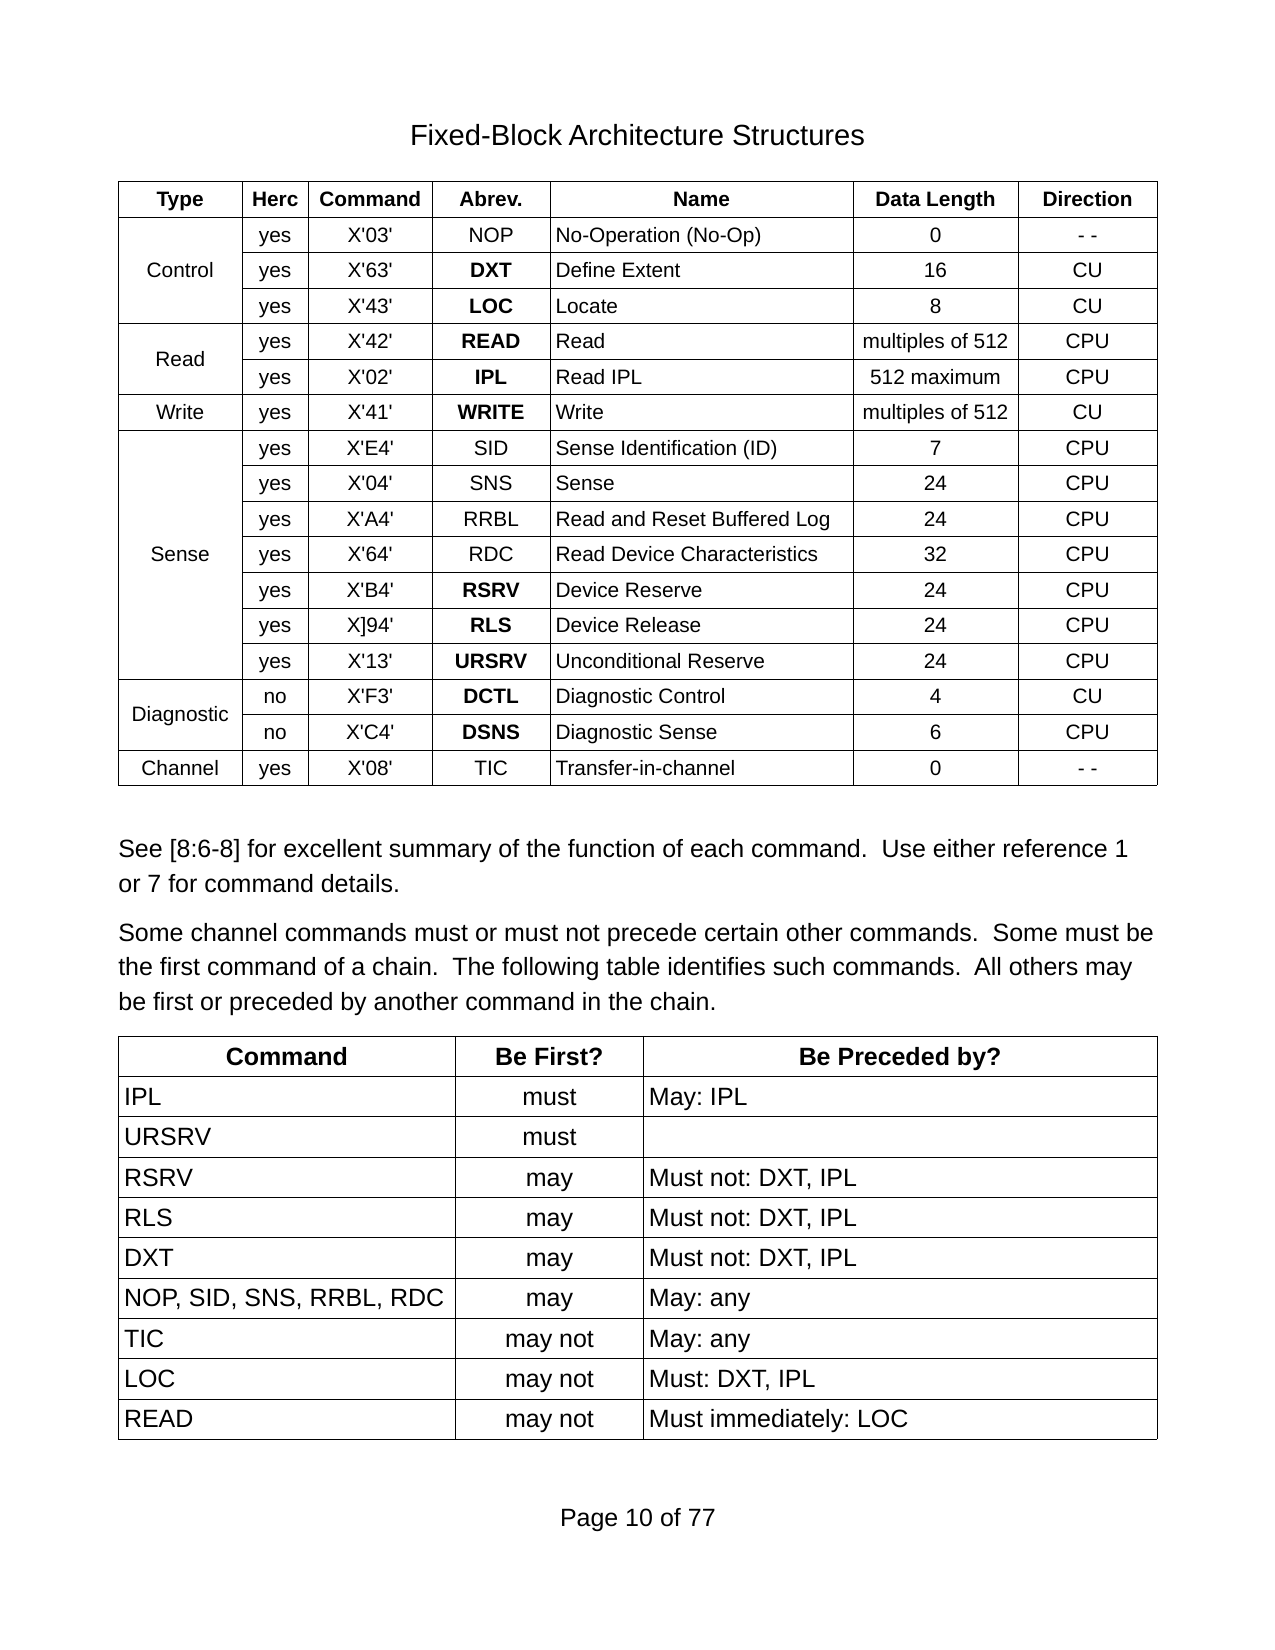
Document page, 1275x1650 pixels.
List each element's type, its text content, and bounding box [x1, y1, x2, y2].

table_cell Must not: DXT, IPL [644, 1198, 1157, 1237]
table_cell May: any [644, 1279, 1157, 1318]
table_cell RLS [433, 609, 550, 643]
table_cell X'04' [309, 466, 432, 501]
table_cell 4 [854, 680, 1018, 714]
table_cell DSNS [433, 715, 550, 749]
table_cell 512 maximum [854, 360, 1018, 394]
table_cell Read IPL [551, 360, 853, 394]
table_cell X'F3' [309, 680, 432, 714]
table_cell may not [456, 1400, 643, 1439]
table_cell TIC [433, 751, 550, 785]
table_cell Transfer-in-channel [551, 751, 853, 785]
table_cell 24 [854, 573, 1018, 607]
table_cell X'E4' [309, 431, 432, 465]
table_cell CU [1019, 680, 1157, 714]
table_cell IPL [119, 1077, 455, 1116]
table_cell Must immediately: LOC [644, 1400, 1157, 1439]
table_cell SID [433, 431, 550, 465]
table_cell RSRV [433, 573, 550, 607]
table_cell may [456, 1198, 643, 1237]
table_cell READ [119, 1400, 455, 1439]
table_cell IPL [433, 360, 550, 394]
table_cell LOC [433, 289, 550, 323]
table_cell X'02' [309, 360, 432, 394]
table_cell yes [243, 253, 308, 288]
table_cell 24 [854, 502, 1018, 536]
table_cell yes [243, 360, 308, 394]
table_cell 24 [854, 609, 1018, 643]
table_cell CPU [1019, 537, 1157, 572]
table_cell CU [1019, 395, 1157, 430]
table_cell Write [551, 395, 853, 430]
table_cell 7 [854, 431, 1018, 465]
table_cell SNS [433, 466, 550, 501]
table_cell must [456, 1077, 643, 1116]
table_cell CPU [1019, 644, 1157, 678]
table_cell Channel [119, 751, 242, 785]
table_cell CU [1019, 253, 1157, 288]
table_cell [644, 1117, 1157, 1157]
table_cell DCTL [433, 680, 550, 714]
table_cell No-Operation (No-Op) [551, 218, 853, 252]
table_cell yes [243, 395, 308, 430]
table_cell X'08' [309, 751, 432, 785]
table_cell yes [243, 573, 308, 607]
table_cell RRBL [433, 502, 550, 536]
table_cell Diagnostic Control [551, 680, 853, 714]
table_cell May: IPL [644, 1077, 1157, 1116]
table_cell yes [243, 218, 308, 252]
table_cell Locate [551, 289, 853, 323]
table_cell X'A4' [309, 502, 432, 536]
table_header Command [309, 182, 432, 217]
table_cell May: any [644, 1319, 1157, 1358]
table_cell Must not: DXT, IPL [644, 1238, 1157, 1278]
table_header Command [119, 1037, 455, 1076]
table_cell CPU [1019, 609, 1157, 643]
table_cell CPU [1019, 466, 1157, 501]
table_cell yes [243, 751, 308, 785]
table_cell no [243, 715, 308, 749]
table_cell may not [456, 1359, 643, 1398]
table_cell URSRV [433, 644, 550, 678]
table_cell LOC [119, 1359, 455, 1398]
table_cell Control [119, 218, 242, 323]
table_cell 0 [854, 218, 1018, 252]
table_cell Sense [551, 466, 853, 501]
table_cell may [456, 1238, 643, 1278]
table_cell 0 [854, 751, 1018, 785]
table_cell 32 [854, 537, 1018, 572]
table_cell yes [243, 289, 308, 323]
table_cell X]94' [309, 609, 432, 643]
table_cell 8 [854, 289, 1018, 323]
table_cell WRITE [433, 395, 550, 430]
table_cell X'C4' [309, 715, 432, 749]
table_header Be Preceded by? [644, 1037, 1157, 1076]
table_cell CPU [1019, 360, 1157, 394]
table_cell TIC [119, 1319, 455, 1358]
table_cell multiples of 512 [854, 324, 1018, 359]
table_cell RSRV [119, 1158, 455, 1197]
table_cell X'03' [309, 218, 432, 252]
table_cell Diagnostic [119, 680, 242, 749]
table_cell Read [119, 324, 242, 394]
table_cell X'42' [309, 324, 432, 359]
table_cell CPU [1019, 502, 1157, 536]
table_cell Must not: DXT, IPL [644, 1158, 1157, 1197]
table_cell DXT [119, 1238, 455, 1278]
table_cell yes [243, 644, 308, 678]
table_cell X'64' [309, 537, 432, 572]
table_header Data Length [854, 182, 1018, 217]
table_cell RDC [433, 537, 550, 572]
table_cell Read and Reset Buffered Log [551, 502, 853, 536]
table_cell yes [243, 502, 308, 536]
table_cell NOP, SID, SNS, RRBL, RDC [119, 1279, 455, 1318]
table_cell RLS [119, 1198, 455, 1237]
table_cell yes [243, 537, 308, 572]
table_cell Device Reserve [551, 573, 853, 607]
table_cell NOP [433, 218, 550, 252]
table_cell X'13' [309, 644, 432, 678]
table_cell no [243, 680, 308, 714]
text See [8:6-8] for excellent summary of the function of each command. Use either reference 1 or 7 for command details. [118, 834, 1157, 897]
table_header Name [551, 182, 853, 217]
table_cell Unconditional Reserve [551, 644, 853, 678]
table_cell yes [243, 324, 308, 359]
table_cell yes [243, 431, 308, 465]
table_cell X'B4' [309, 573, 432, 607]
table_cell Read Device Characteristics [551, 537, 853, 572]
table_cell X'41' [309, 395, 432, 430]
table_cell READ [433, 324, 550, 359]
table_cell Device Release [551, 609, 853, 643]
table_cell CPU [1019, 715, 1157, 749]
table_cell Diagnostic Sense [551, 715, 853, 749]
table_cell CPU [1019, 431, 1157, 465]
table_cell must [456, 1117, 643, 1157]
table_cell Write [119, 395, 242, 430]
table_cell Read [551, 324, 853, 359]
table_header Abrev. [433, 182, 550, 217]
table_cell Sense Identification (ID) [551, 431, 853, 465]
text Some channel commands must or must not precede certain other commands. Some must be the first command of a chain. The following table identifies such commands. All others may be first or preceded by another command in the chain. [118, 918, 1157, 1015]
table_header Be First? [456, 1037, 643, 1076]
table_cell X'43' [309, 289, 432, 323]
table_cell multiples of 512 [854, 395, 1018, 430]
table_cell CU [1019, 289, 1157, 323]
table_cell 6 [854, 715, 1018, 749]
table_cell may not [456, 1319, 643, 1358]
table_cell - - [1019, 218, 1157, 252]
table_header Direction [1019, 182, 1157, 217]
table_header Herc [243, 182, 308, 217]
table_cell Must: DXT, IPL [644, 1359, 1157, 1398]
table_cell yes [243, 466, 308, 501]
table_cell Define Extent [551, 253, 853, 288]
table_cell X'63' [309, 253, 432, 288]
table_cell CPU [1019, 573, 1157, 607]
table_cell - - [1019, 751, 1157, 785]
table_cell 24 [854, 466, 1018, 501]
table_cell Sense [119, 431, 242, 678]
table_cell DXT [433, 253, 550, 288]
table_header Type [119, 182, 242, 217]
table_cell CPU [1019, 324, 1157, 359]
table_cell may [456, 1279, 643, 1318]
table_cell 24 [854, 644, 1018, 678]
table_cell URSRV [119, 1117, 455, 1157]
table_cell yes [243, 609, 308, 643]
table_cell 16 [854, 253, 1018, 288]
table_cell may [456, 1158, 643, 1197]
